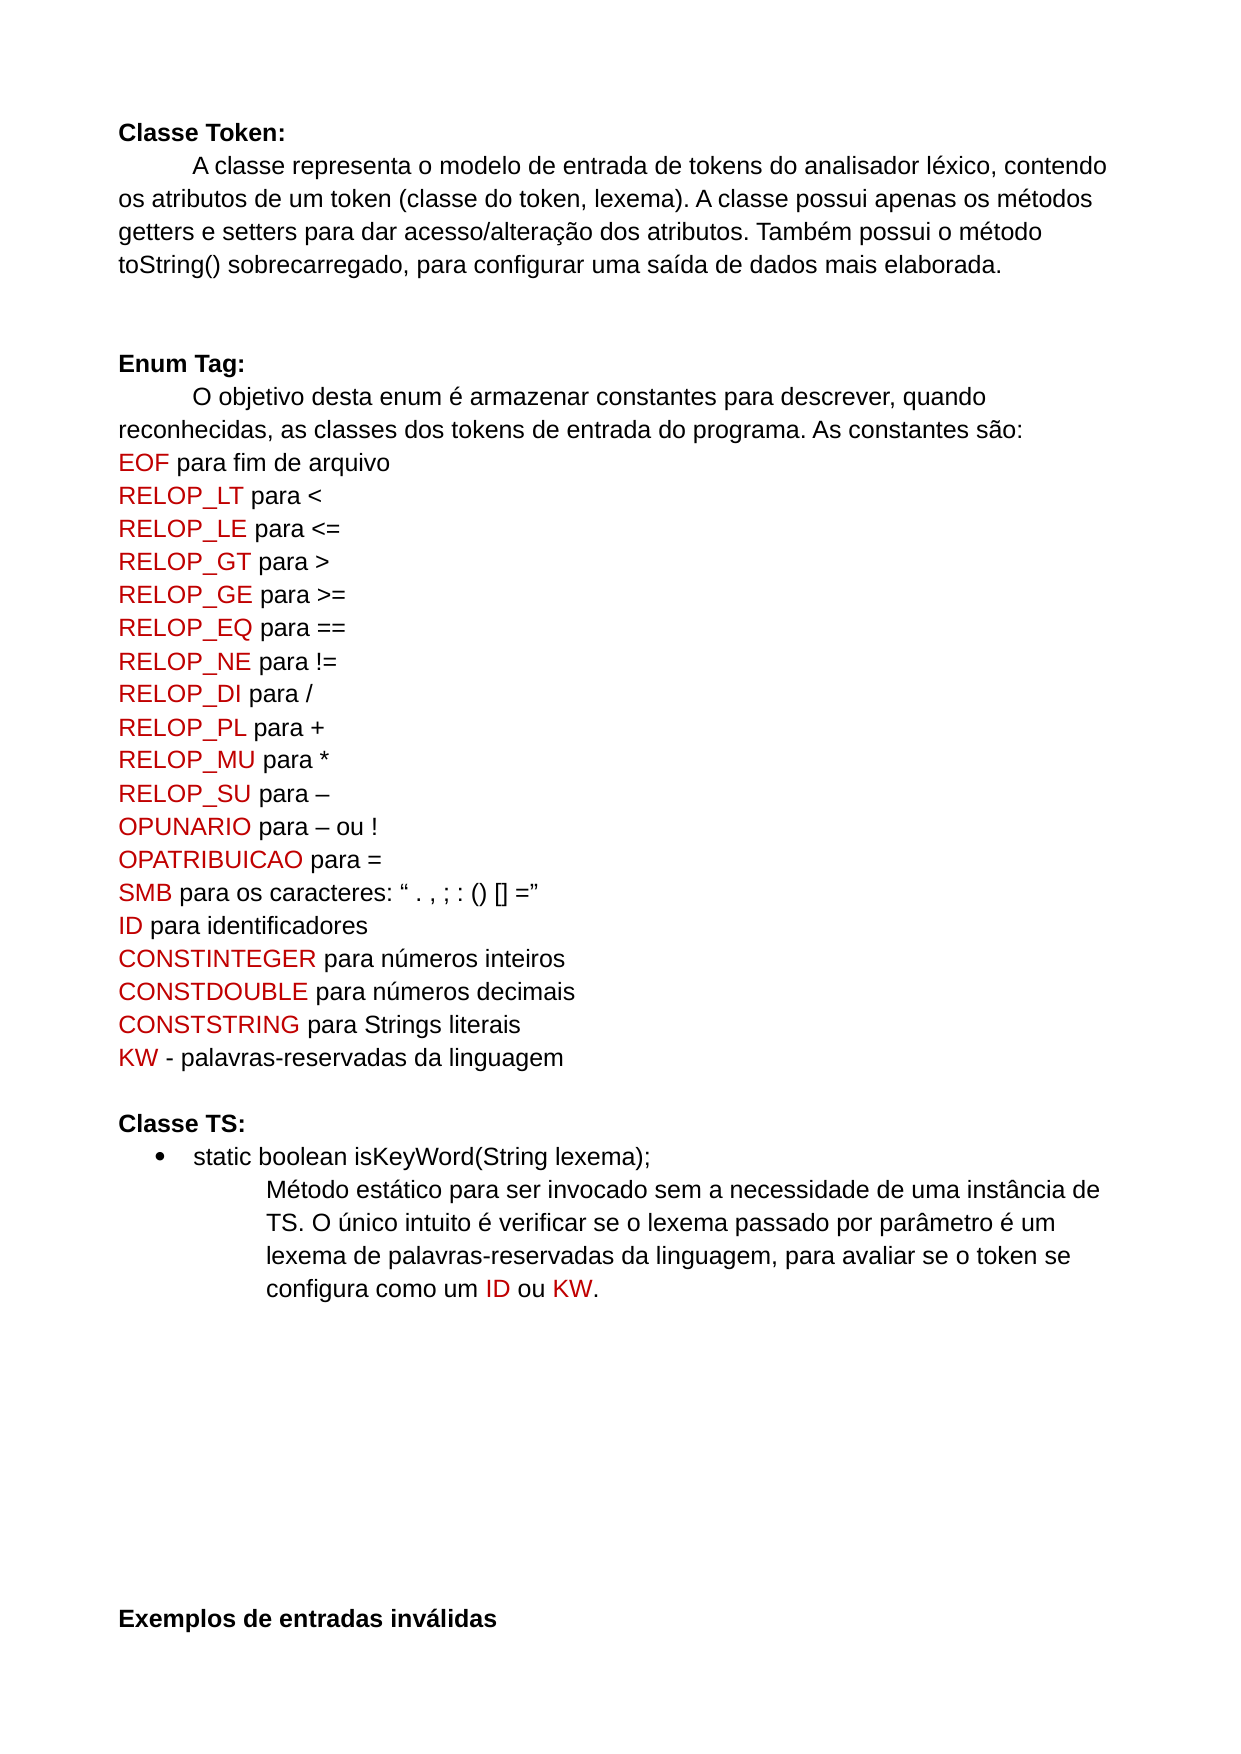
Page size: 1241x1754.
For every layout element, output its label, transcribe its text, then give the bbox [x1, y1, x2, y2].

text RELOP_GE para >= [118, 580, 1122, 609]
text RELOP_GT para > [118, 547, 1122, 576]
text O objetivo desta enum é armazenar constantes para descrever, quando reconhecidas, as classes dos tokens de entrada do programa. As constantes são: [118, 382, 1122, 444]
text RELOP_PL para + [118, 712, 1122, 741]
text OPATRIBUICAO para = [118, 844, 1122, 873]
text RELOP_DI para / [118, 679, 1122, 708]
text ID para identificadores [118, 911, 1122, 939]
text RELOP_LE para <= [118, 514, 1122, 543]
text RELOP_MU para * [118, 746, 1122, 774]
text Classe Token: [118, 118, 1122, 147]
text Enum Tag: [118, 349, 1122, 378]
text RELOP_NE para != [118, 646, 1122, 675]
text OPUNARIO para – ou ! [118, 812, 1122, 840]
text RELOP_EQ para == [118, 613, 1122, 642]
text Classe TS: [118, 1109, 1122, 1137]
text KW - palavras-reservadas da linguagem [118, 1043, 1122, 1071]
text Método estático para ser invocado sem a necessidade de uma instância de TS. O único intuito é verificar se o lexema passado por parâmetro é um lexema de palavras-reservadas da linguagem, para avaliar se o token se configura como um ID ou KW. [266, 1175, 1122, 1303]
text CONSTSTRING para Strings literais [118, 1010, 1122, 1038]
text CONSTINTEGER para números inteiros [118, 944, 1122, 972]
text EOF para fim de arquivo [118, 448, 1122, 477]
text CONSTDOUBLE para números decimais [118, 977, 1122, 1005]
text RELOP_SU para – [118, 778, 1122, 807]
text A classe representa o modelo de entrada de tokens do analisador léxico, contendo os atributos de um token (classe do token, lexema). A classe possui apenas os métodos getters e setters para dar acesso/alteração dos atributos. Também possui o método toString() sobrecarregado, para configurar uma saída de dados mais elaborada. [118, 151, 1122, 279]
text SMB para os caracteres: “ . , ; : () [] =” [118, 878, 1122, 906]
list static boolean isKeyWord(String lexema); [156, 1142, 1122, 1171]
text RELOP_LT para < [118, 481, 1122, 510]
text Exemplos de entradas inválidas [118, 1604, 1122, 1633]
